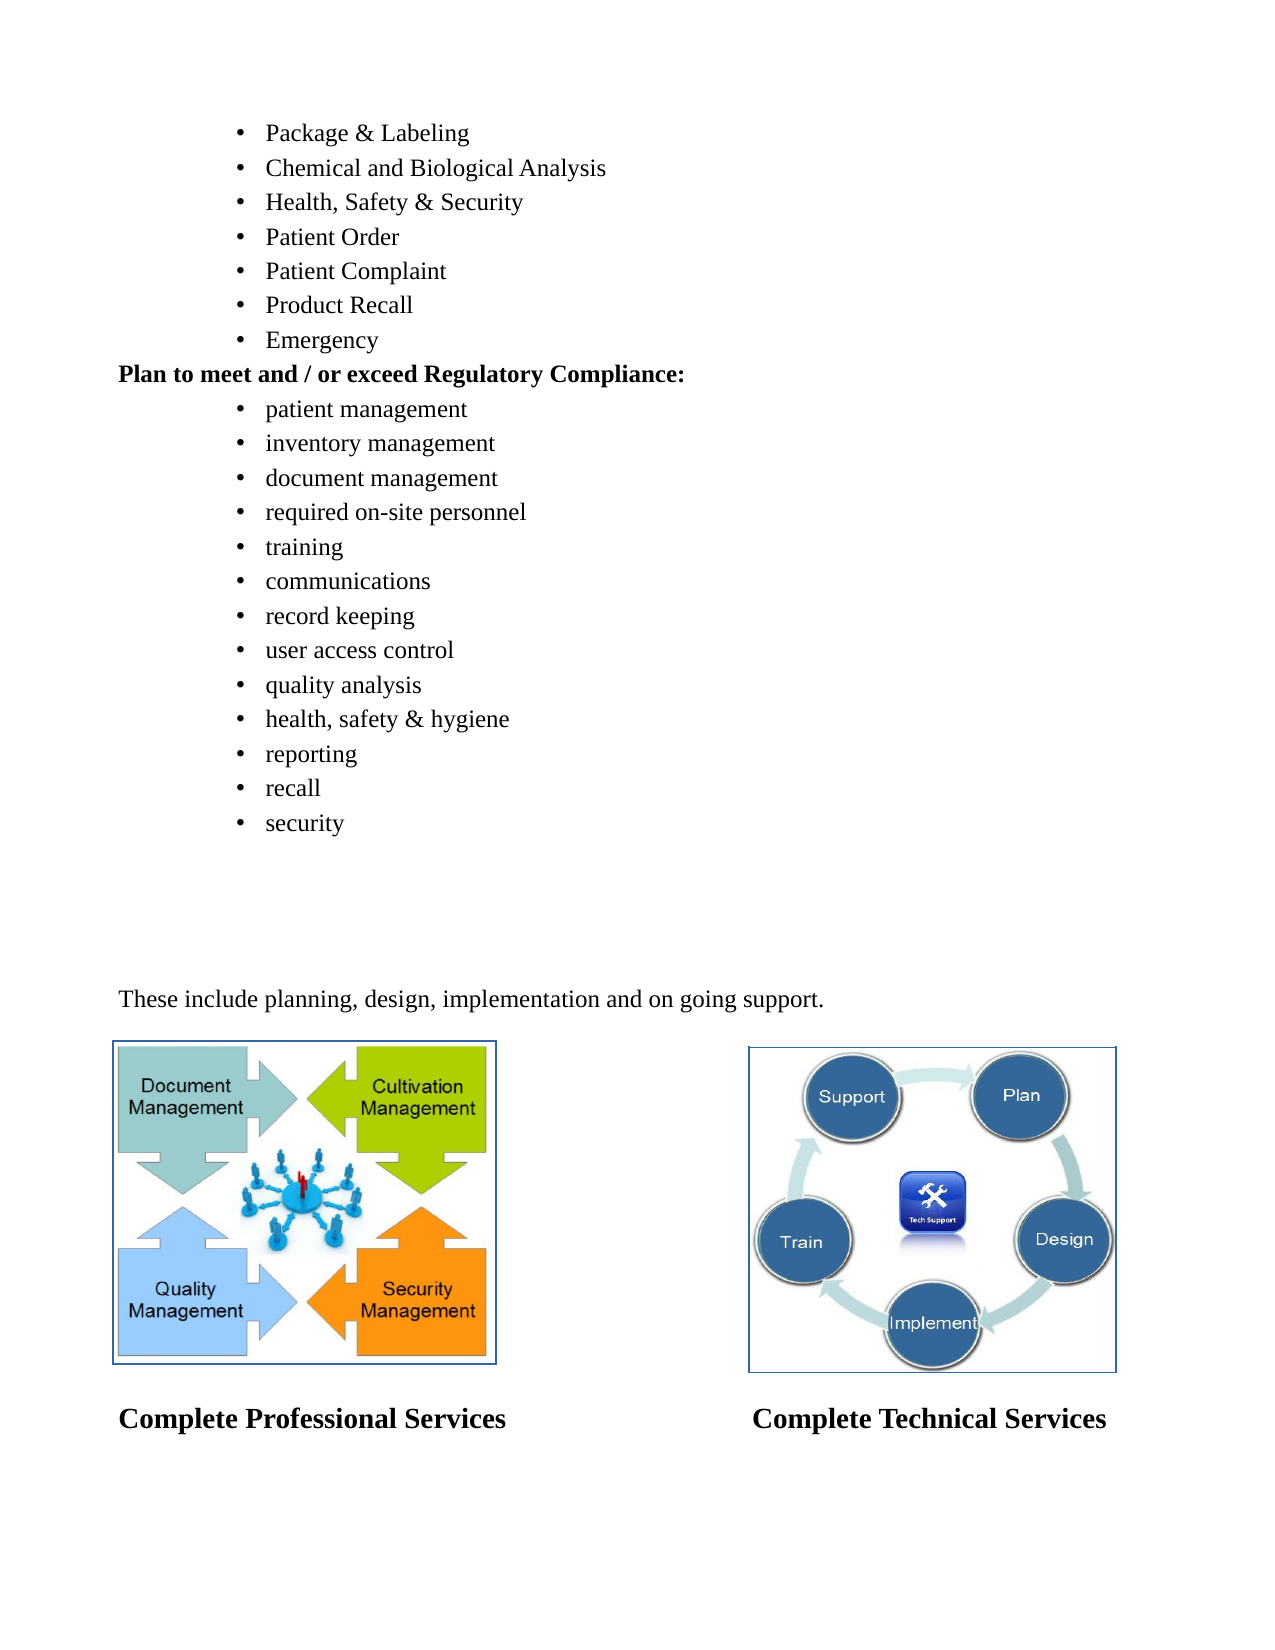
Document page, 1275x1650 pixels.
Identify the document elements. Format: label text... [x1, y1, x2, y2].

list reporting [236, 739, 1157, 767]
list quality analysis [236, 670, 1157, 698]
list Chemical and Biological Analysis [236, 153, 1157, 181]
list Product Recall [236, 291, 1157, 319]
list Health, Safety & Security [236, 187, 1157, 216]
list training [236, 532, 1157, 561]
picture [114, 1042, 495, 1363]
list required on-site personnel [236, 497, 1157, 526]
list Emergency [236, 325, 1157, 354]
text These include planning, design, implementation and on going support. [118, 984, 1157, 1013]
picture [750, 1048, 1115, 1372]
list inventory management [236, 428, 1157, 457]
list Patient Order [236, 222, 1157, 250]
list Package & Labeling [236, 118, 1157, 147]
list Patient Complaint [236, 256, 1157, 285]
list recall [236, 773, 1157, 802]
list record keeping [236, 601, 1157, 629]
list document management [236, 463, 1157, 492]
text Plan to meet and / or exceed Regulatory Compliance: [118, 359, 1157, 388]
text Complete Professional Services Complete Technical Services [118, 1401, 1157, 1435]
list user access control [236, 635, 1157, 664]
list security [236, 808, 1157, 836]
list communications [236, 566, 1157, 595]
list health, safety & hygiene [236, 704, 1157, 733]
list patient management [236, 394, 1157, 423]
